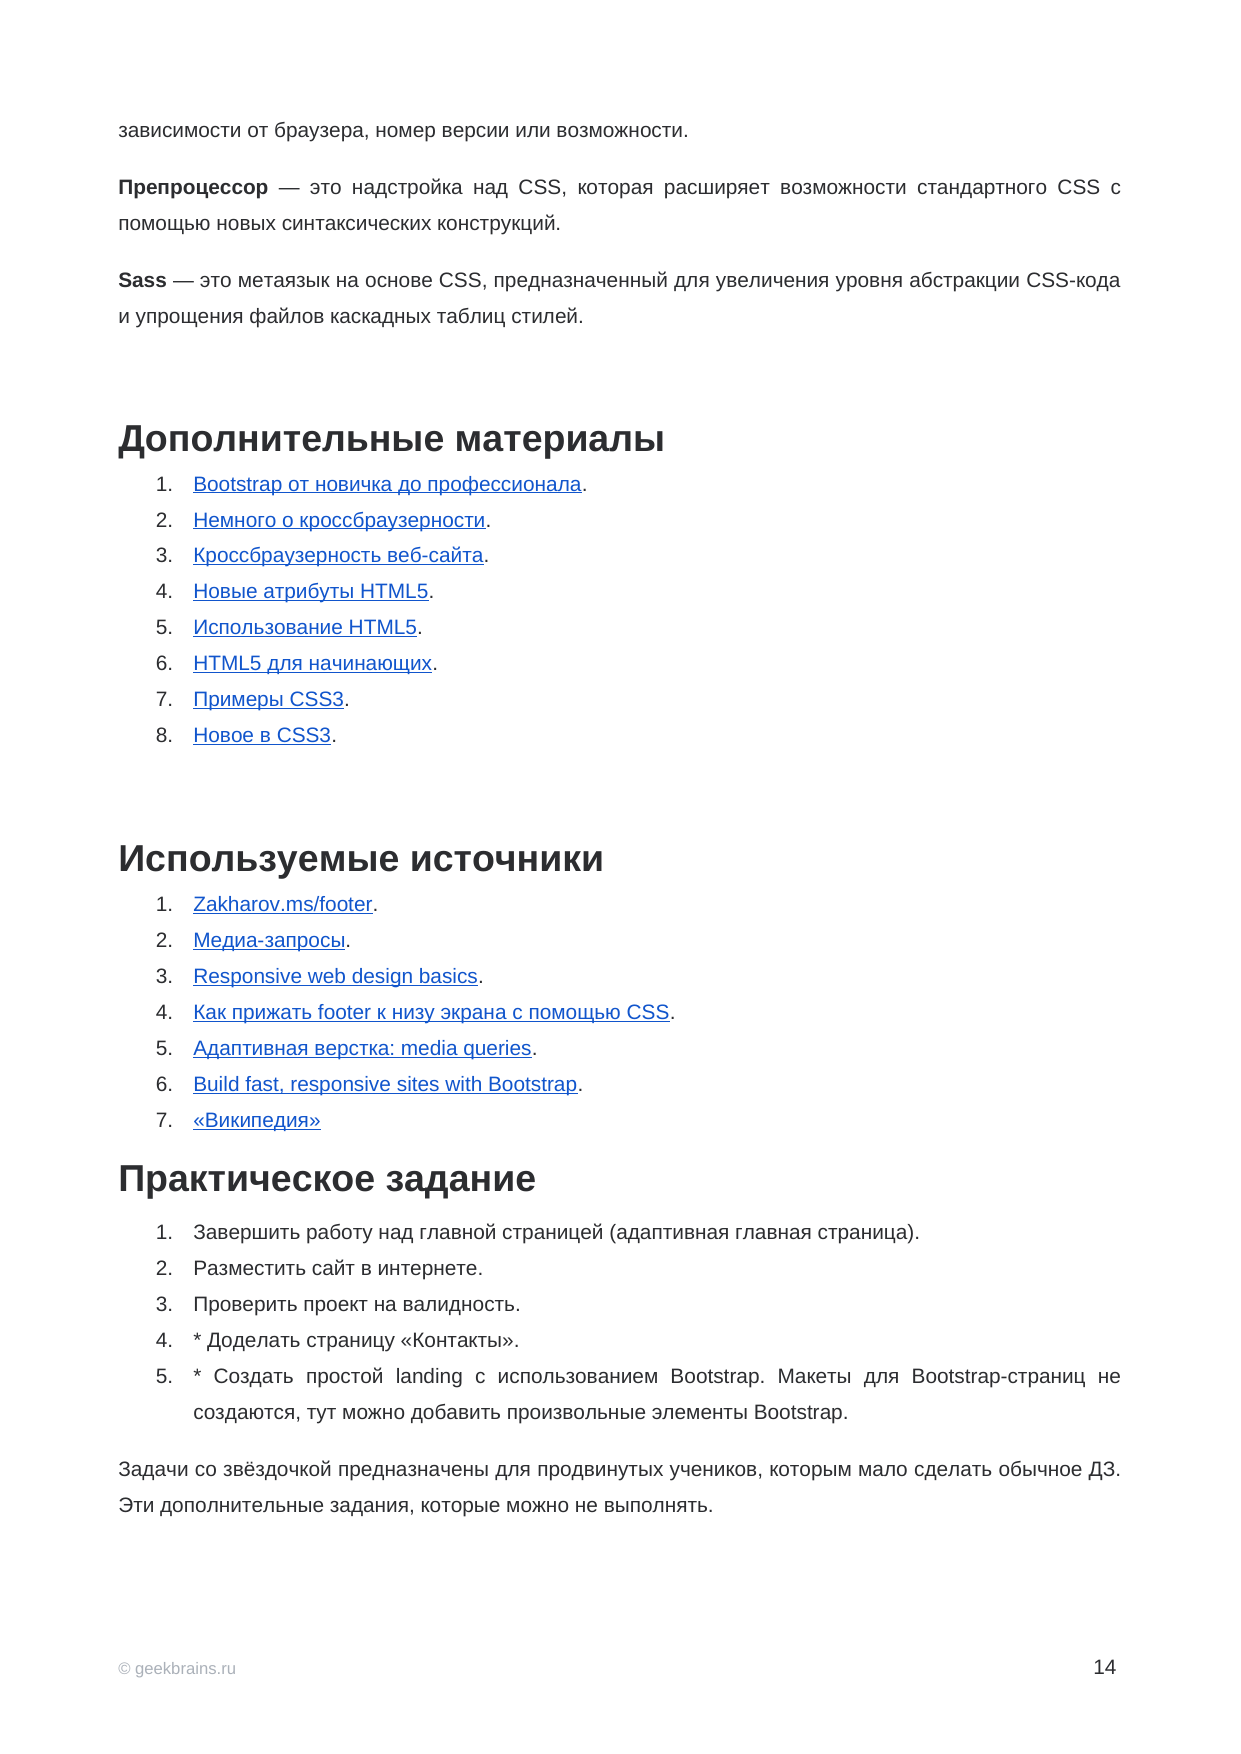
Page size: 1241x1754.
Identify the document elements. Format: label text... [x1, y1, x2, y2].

text Задачи со звёздочкой предназначены для продвинутых учеников, которым мало сделать обычное ДЗ. Эти дополнительные задания, которые можно не выполнять. [118, 1457, 1122, 1517]
list Немного о кроссбраузерности. [156, 507, 1122, 531]
list Использование HTML5. [156, 615, 1122, 639]
list Разместить сайт в интернете. [156, 1256, 1122, 1280]
list Responsive web design basics. [156, 964, 1122, 988]
list Адаптивная верстка: media queries. [156, 1036, 1122, 1060]
list Проверить проект на валидность. [156, 1292, 1122, 1316]
subtitle Дополнительные материалы [118, 416, 1122, 459]
subtitle Практическое задание [118, 1156, 1122, 1199]
text зависимости от браузера, номер версии или возможности. [118, 118, 1122, 142]
list Завершить работу над главной страницей (адаптивная главная страница). [156, 1220, 1122, 1244]
list Bootstrap от новичка до профессионала. [156, 471, 1122, 495]
list Примеры CSS3. [156, 687, 1122, 711]
text Препроцессор — это надстройка над CSS, которая расширяет возможности стандартного CSS с помощью новых синтаксических конструкций. [118, 175, 1122, 235]
list Zakharov.ms/footer. [156, 892, 1122, 916]
list Новое в CSS3. [156, 723, 1122, 747]
list Build fast, responsive sites with Bootstrap. [156, 1072, 1122, 1096]
list * Доделать страницу «Контакты». [156, 1328, 1122, 1352]
list Медиа-запросы. [156, 928, 1122, 952]
list Новые атрибуты HTML5. [156, 579, 1122, 603]
list «Википедия» [156, 1108, 1122, 1132]
subtitle Используемые источники [118, 837, 1122, 880]
text Sass — это метаязык на основе CSS, предназначенный для увеличения уровня абстракции CSS-кода и упрощения файлов каскадных таблиц стилей. [118, 267, 1122, 327]
list Кроссбраузерность веб-сайта. [156, 543, 1122, 567]
list Как прижать footer к низу экрана с помощью СSS. [156, 1000, 1122, 1024]
list * Создать простой landing с использованием Bootstrap. Макеты для Bootstrap-страниц не создаются, тут можно добавить произвольные элементы Bootstrap. [156, 1364, 1122, 1424]
list HTML5 для начинающих. [156, 651, 1122, 675]
